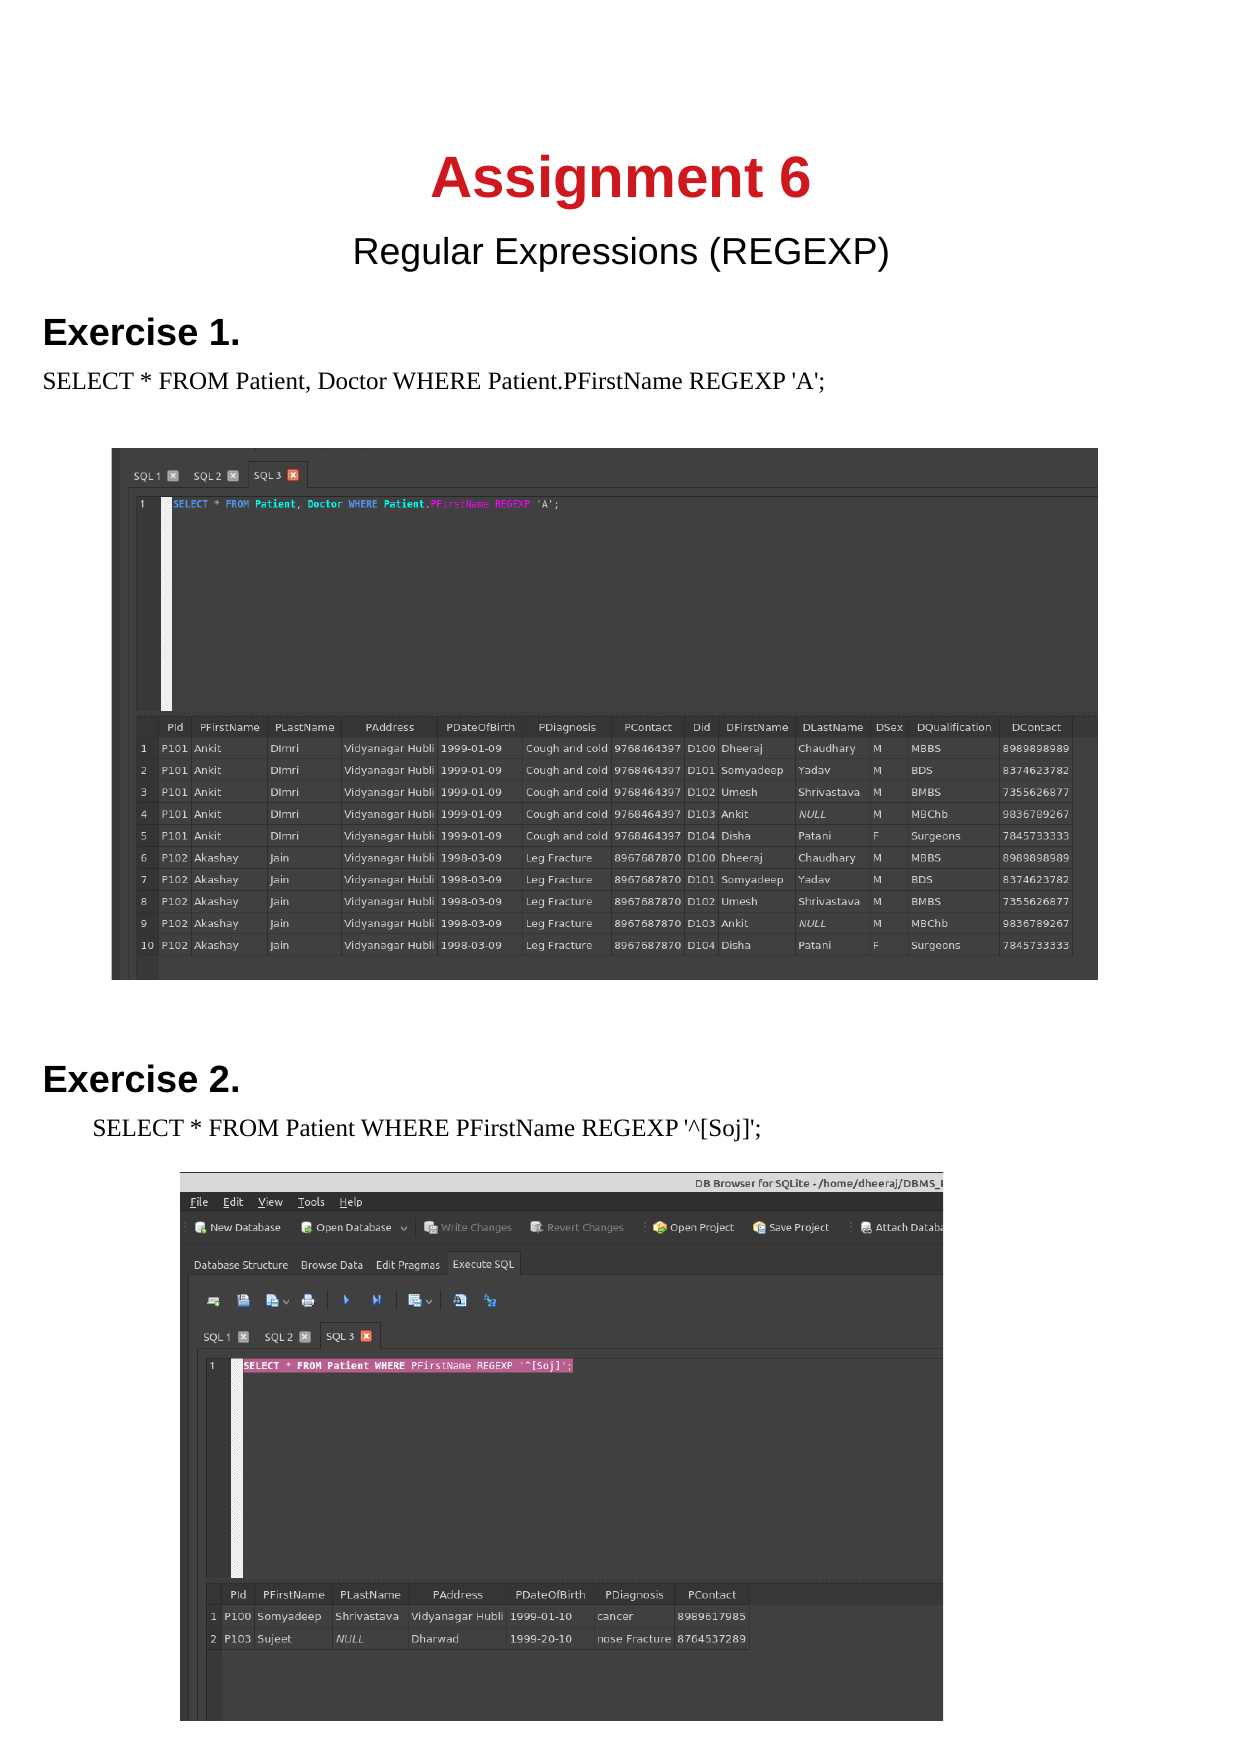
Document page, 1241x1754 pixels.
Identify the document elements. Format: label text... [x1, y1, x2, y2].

text SELECT * FROM Patient, Doctor WHERE Patient.PFirstName REGEXP 'A'; [42, 366, 1200, 394]
subtitle Exercise 1. [42, 309, 1200, 353]
title Assignment 6 [42, 143, 1200, 210]
subtitle Exercise 2. [42, 1057, 1200, 1100]
subtitle Regular Expressions (REGEXP) [42, 229, 1200, 272]
text SELECT * FROM Patient WHERE PFirstName REGEXP '^[Soj]'; [42, 1113, 1200, 1141]
